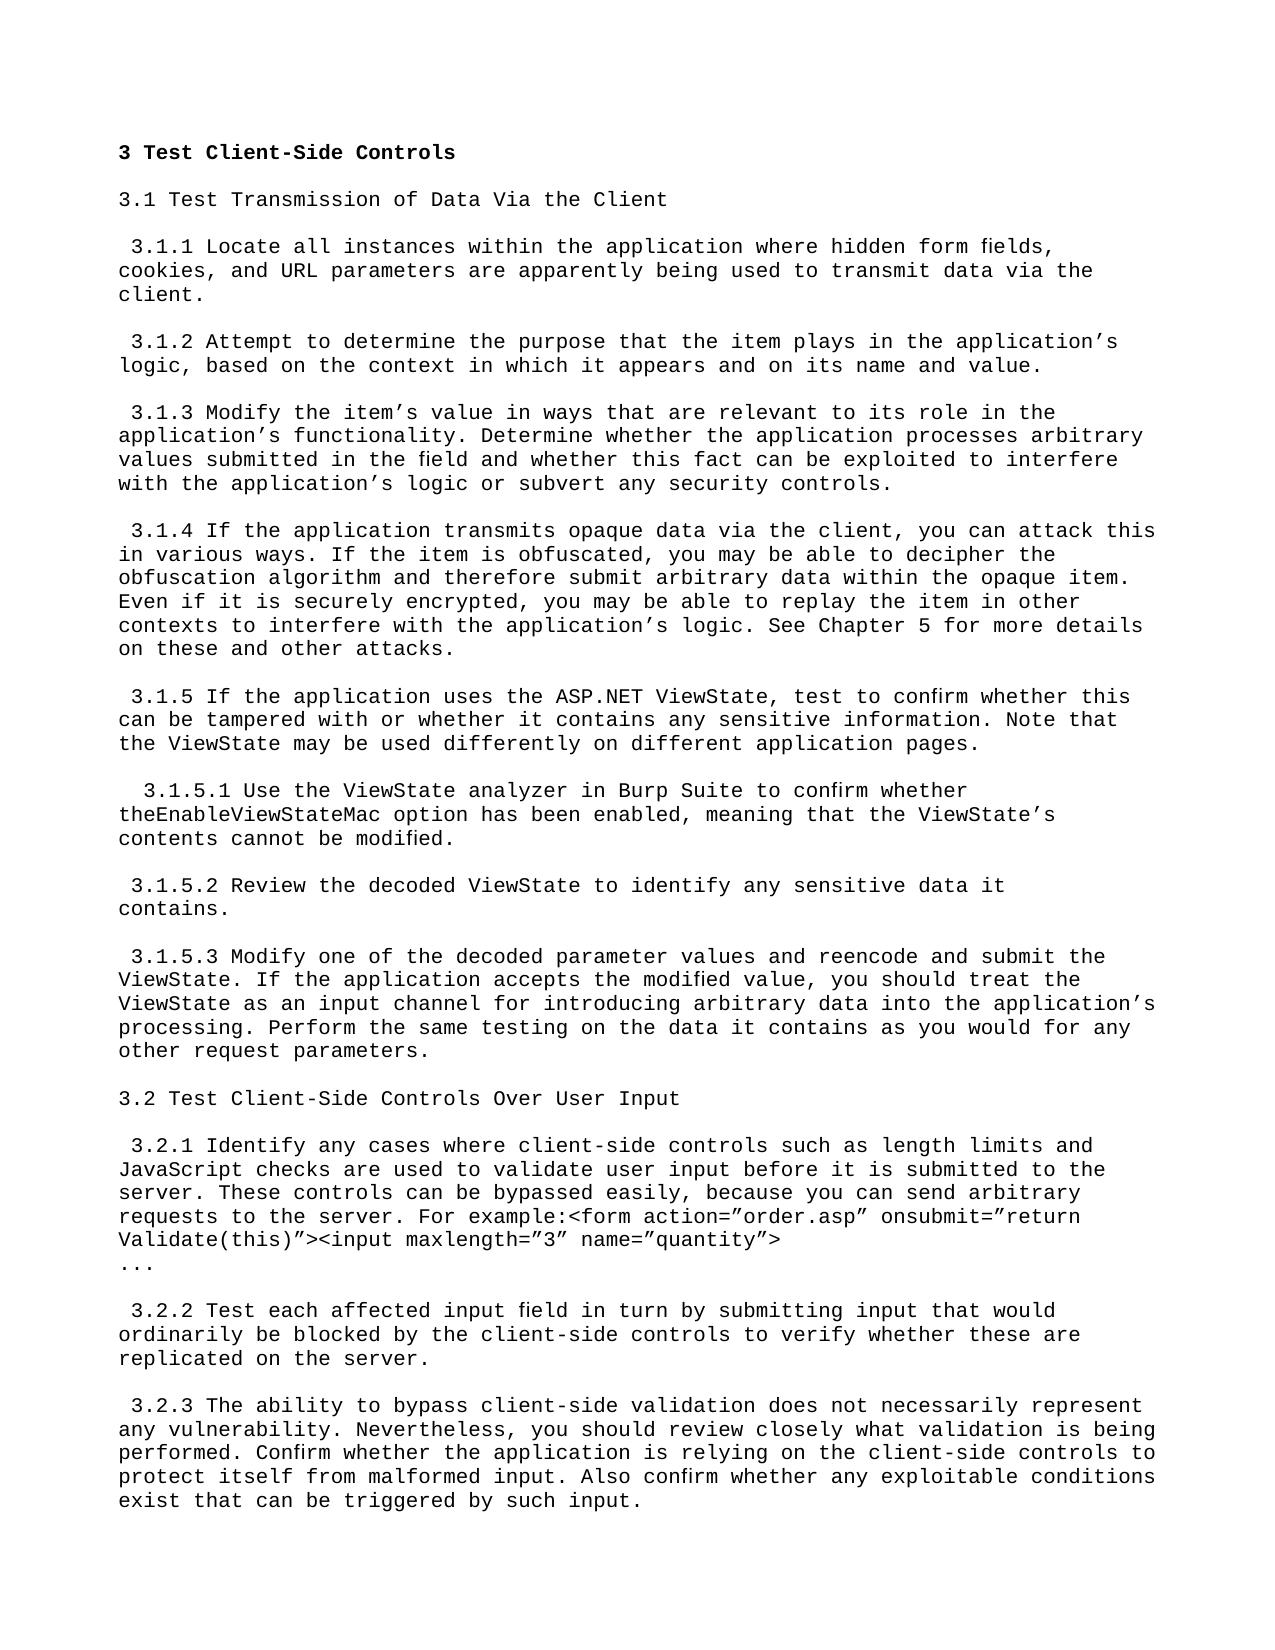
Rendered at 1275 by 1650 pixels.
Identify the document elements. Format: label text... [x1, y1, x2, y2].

text 3 Test Client-Side Controls [118, 142, 1157, 165]
text 3.1 Test Transmission of Data Via the Client [118, 189, 1157, 213]
text 3.1.2 Attempt to determine the purpose that the item plays in the application’s logic, based on the context in which it appears and on its name and value. [118, 331, 1157, 378]
text ... [118, 1253, 1157, 1277]
text 3.1.5.3 Modify one of the decoded parameter values and reencode and submit the ViewState. If the application accepts the modiﬁed value, you should treat the ViewState as an input channel for introducing arbitrary data into the application’s processing. Perform the same testing on the data it contains as you would for any other request parameters. [118, 946, 1157, 1064]
text in various ways. If the item is obfuscated, you may be able to decipher the obfuscation algorithm and therefore submit arbitrary data within the opaque item. Even if it is securely encrypted, you may be able to replay the item in other contexts to interfere with the application’s logic. See Chapter 5 for more details on these and other attacks. [118, 544, 1157, 662]
text ordinarily be blocked by the client-side controls to verify whether these are replicated on the server. [118, 1324, 1157, 1371]
text 3.1.1 Locate all instances within the application where hidden form ﬁelds, [118, 236, 1157, 260]
text 3.1.3 Modify the item’s value in ways that are relevant to its role in the application’s functionality. Determine whether the application processes arbitrary values submitted in the ﬁeld and whether this fact can be exploited to interfere with the application’s logic or subvert any security controls. [118, 402, 1157, 496]
text 3.1.5.2 Review the decoded ViewState to identify any sensitive data it [118, 875, 1157, 898]
text 3.1.4 If the application transmits opaque data via the client, you can attack this [118, 520, 1157, 544]
text contains. [118, 898, 1157, 922]
text 3.1.5.1 Use the ViewState analyzer in Burp Suite to conﬁrm whether theEnableViewStateMac option has been enabled, meaning that the ViewState’s contents cannot be modiﬁed. [118, 780, 1157, 851]
text 3.1.5 If the application uses the ASP.NET ViewState, test to conﬁrm whether this can be tampered with or whether it contains any sensitive information. Note that the ViewState may be used differently on different application pages. [118, 686, 1157, 757]
text 3.2.1 Identify any cases where client-side controls such as length limits and [118, 1135, 1157, 1158]
text 3.2.2 Test each affected input ﬁeld in turn by submitting input that would [118, 1300, 1157, 1324]
text any vulnerability. Nevertheless, you should review closely what validation is being performed. Conﬁrm whether the application is relying on the client-side controls to protect itself from malformed input. Also conﬁrm whether any exploitable conditions exist that can be triggered by such input. [118, 1419, 1157, 1513]
text 3.2 Test Client-Side Controls Over User Input [118, 1088, 1157, 1111]
text 3.2.3 The ability to bypass client-side validation does not necessarily represent [118, 1395, 1157, 1419]
text JavaScript checks are used to validate user input before it is submitted to the server. These controls can be bypassed easily, because you can send arbitrary requests to the server. For example:<form action=”order.asp” onsubmit=”return Validate(this)”><input maxlength=”3” name=”quantity”> [118, 1158, 1157, 1253]
text cookies, and URL parameters are apparently being used to transmit data via the client. [118, 260, 1157, 307]
